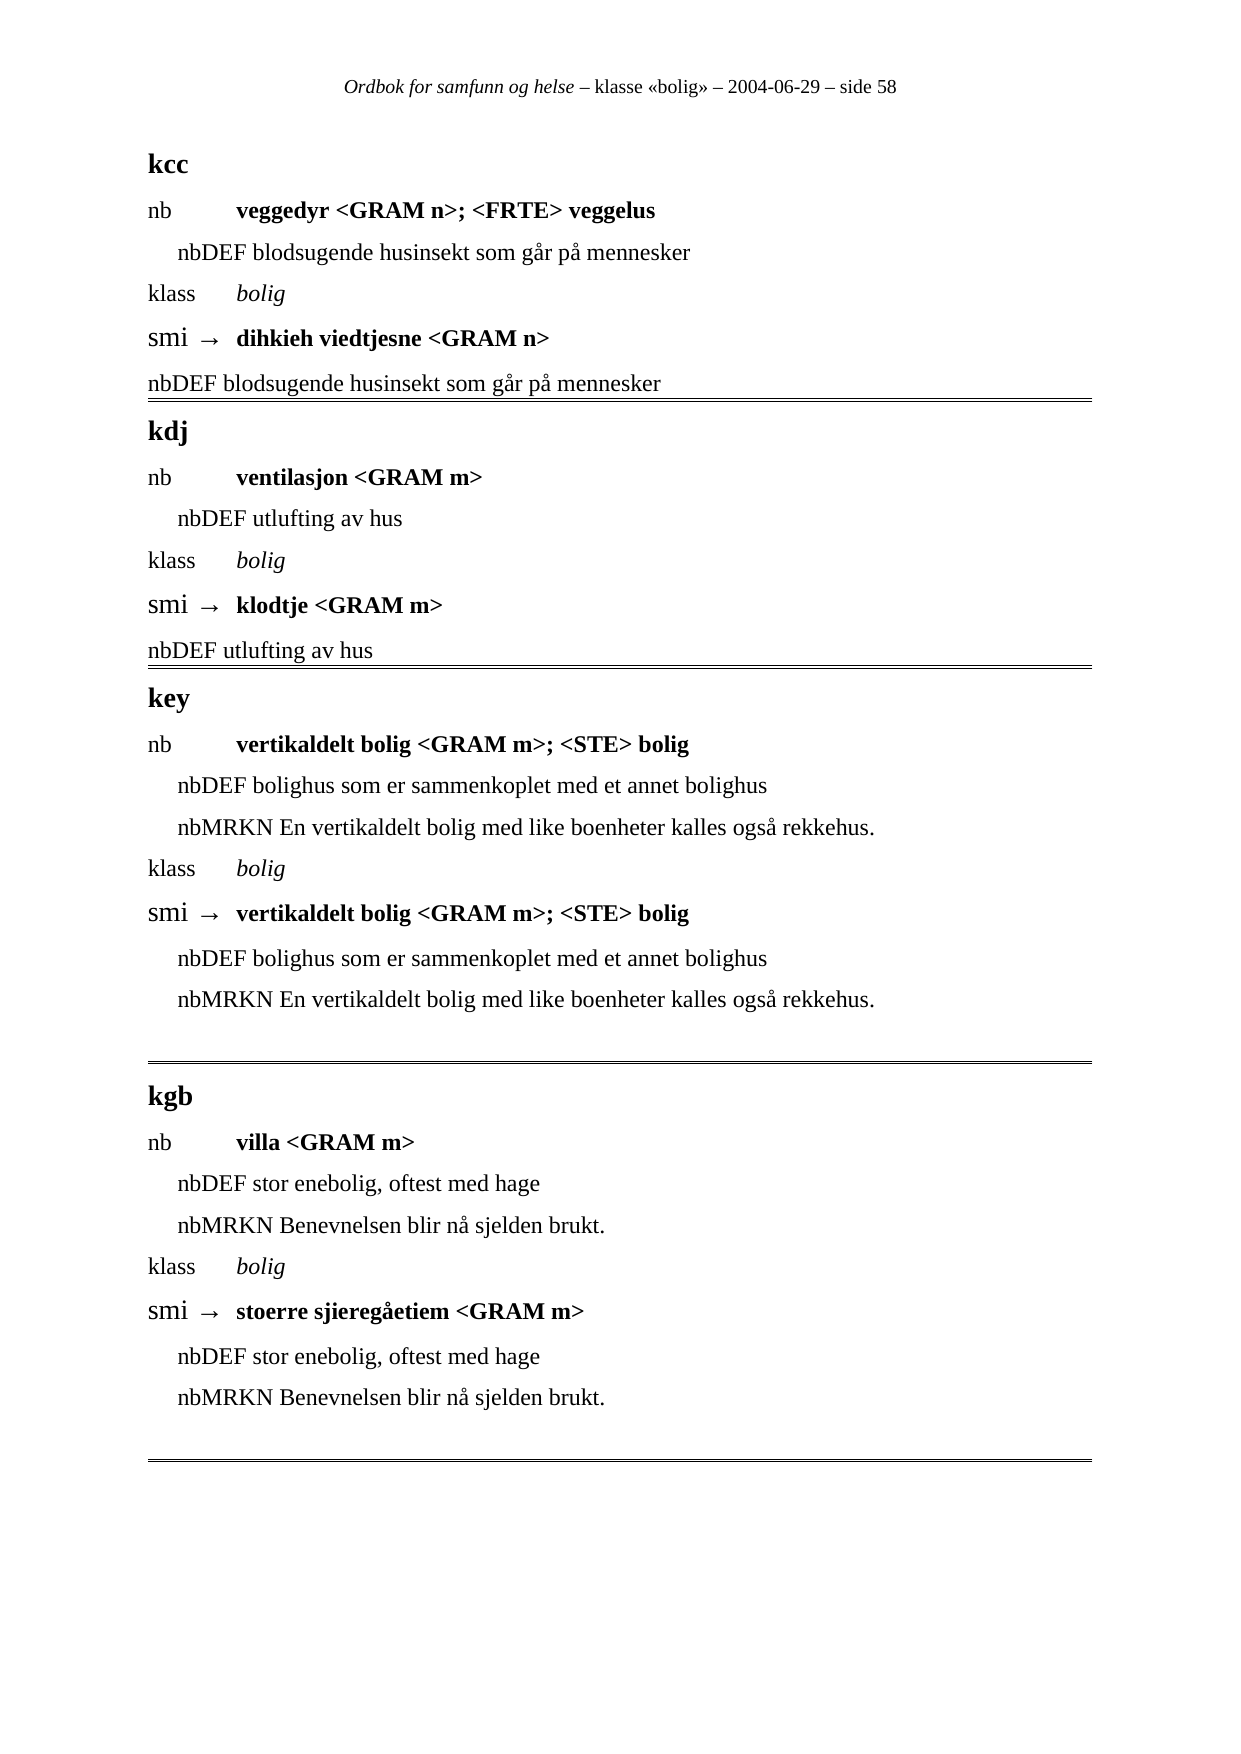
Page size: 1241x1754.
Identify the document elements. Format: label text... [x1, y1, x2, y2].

text nb villa <GRAM m> [148, 1128, 1092, 1156]
text smi → stoerre sjieregåetiem <GRAM m> [148, 1293, 1092, 1326]
text nbMRKN En vertikaldelt bolig med like boenheter kalles også rekkehus. [177, 813, 1092, 840]
text key [148, 681, 1092, 714]
text nbDEF utlufting av hus [177, 504, 1092, 532]
text nbDEF blodsugende husinsekt som går på mennesker [148, 369, 1092, 398]
text nbDEF stor enebolig, oftest med hage [177, 1342, 1092, 1369]
text kcc [148, 148, 1092, 180]
text smi → dihkieh viedtjesne <GRAM n> [148, 320, 1092, 353]
text kgb [148, 1079, 1092, 1112]
text smi → vertikaldelt bolig <GRAM m>; <STE> bolig [148, 895, 1092, 928]
text nbDEF bolighus som er sammenkoplet med et annet bolighus [177, 944, 1092, 971]
text nbMRKN Benevnelsen blir nå sjelden brukt. [177, 1383, 1092, 1411]
text smi → klodtje <GRAM m> [148, 587, 1092, 619]
text nbMRKN En vertikaldelt bolig med like boenheter kalles også rekkehus. [177, 985, 1092, 1013]
text nbDEF blodsugende husinsekt som går på mennesker [177, 237, 1092, 265]
text nbDEF utlufting av hus [148, 636, 1092, 665]
text nb vertikaldelt bolig <GRAM m>; <STE> bolig [148, 730, 1092, 757]
text klass bolig [148, 546, 1092, 573]
text klass bolig [148, 279, 1092, 306]
text kdj [148, 414, 1092, 447]
text klass bolig [148, 854, 1092, 882]
text nb veggedyr <GRAM n>; <FRTE> veggelus [148, 196, 1092, 224]
text klass bolig [148, 1252, 1092, 1280]
text nb ventilasjon <GRAM m> [148, 463, 1092, 491]
text nbDEF bolighus som er sammenkoplet med et annet bolighus [177, 771, 1092, 799]
text nbMRKN Benevnelsen blir nå sjelden brukt. [177, 1211, 1092, 1238]
text nbDEF stor enebolig, oftest med hage [177, 1169, 1092, 1197]
